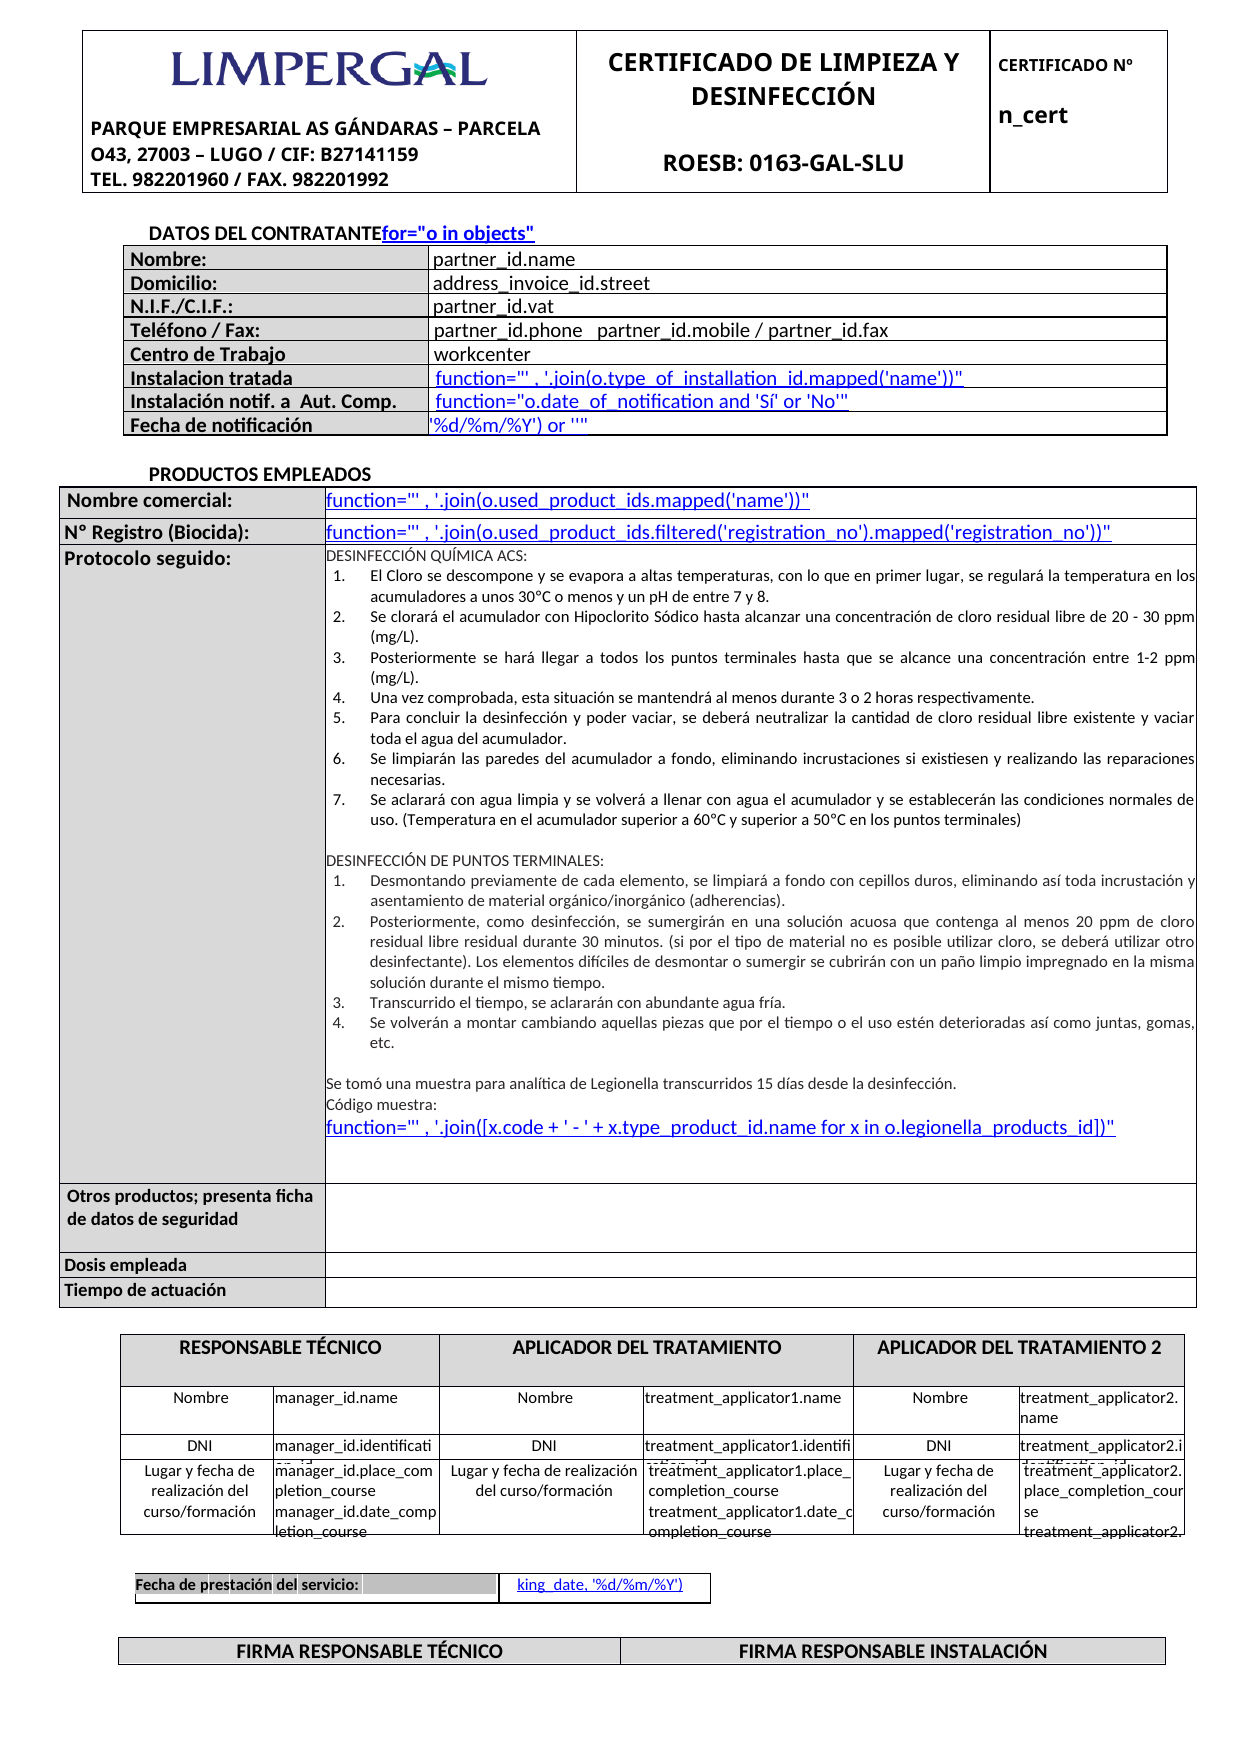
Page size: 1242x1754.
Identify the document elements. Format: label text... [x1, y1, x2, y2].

table_cell Protocolo seguido: [60, 545, 325, 1183]
table_header function="' , '.join(o.used_product_ids.mapped('name'))" [326, 488, 1196, 518]
table_cell treatment_applicator1.identification_id [644, 1435, 853, 1459]
table_cell [326, 1184, 1196, 1252]
table_cell treatment_applicator2.identification_id [1020, 1435, 1184, 1459]
table_cell Nombre [440, 1387, 643, 1434]
table_cell Nombre [854, 1387, 1019, 1434]
table_cell manager_id.identification_id [274, 1435, 439, 1459]
table_cell Otros productos; presenta ficha de datos de seguridad [60, 1184, 325, 1252]
table_cell Tiempo de actuación [60, 1278, 325, 1307]
table_cell Instalación notif. a Aut. Comp. [124, 388, 428, 411]
table_header APLICADOR DEL TRATAMIENTO 2 [854, 1335, 1184, 1386]
table_cell manager_id.place_completion_course manager_id.date_completion_course [274, 1460, 439, 1534]
table_cell partner_id.vat [429, 294, 1166, 316]
table_cell treatment_applicator2.name [1020, 1387, 1184, 1434]
table_cell Centro de Trabajo [124, 341, 428, 363]
table_cell DNI [440, 1435, 643, 1459]
table_cell Fecha de notificación [124, 412, 428, 434]
table_header function=format_date(o.picking_date, '%d/%m/%Y') [500, 1574, 710, 1602]
table_header APLICADOR DEL TRATAMIENTO [440, 1335, 853, 1386]
text PRODUCTOS EMPLEADOS [75, 461, 1167, 486]
table_cell treatment_applicator1.name [644, 1387, 853, 1434]
table_cell function="o.date_of_notification and 'Sí' or 'No'" [429, 388, 1166, 411]
table_cell [326, 1253, 1196, 1277]
table_header FIRMA RESPONSABLE INSTALACIÓN [621, 1638, 1165, 1663]
table_header Fecha de prestación del servicio: [136, 1574, 498, 1602]
table_cell partner_id.phone partner_id.mobile / partner_id.fax [429, 318, 1166, 340]
table_cell Dosis empleada [60, 1253, 325, 1277]
table_header FIRMA RESPONSABLE TÉCNICO [119, 1638, 620, 1663]
table_cell function="' , '.join(o.used_product_ids.filtered('registration_no').mapped('registration_no'))" [326, 519, 1196, 544]
table_cell treatment_applicator1.place_completion_course treatment_applicator1.date_completion_course [644, 1460, 853, 1534]
table_cell Lugar y fecha de realización del curso/formación [121, 1460, 273, 1534]
table_cell workcenter [429, 341, 1166, 363]
table_header Nombre: [124, 246, 428, 269]
table_cell Lugar y fecha de realización del curso/formación [854, 1460, 1019, 1534]
table_cell Teléfono / Fax: [124, 318, 428, 340]
table_header RESPONSABLE TÉCNICO [121, 1335, 439, 1386]
table_cell N.I.F./C.I.F.: [124, 294, 428, 316]
table_cell treatment_applicator2.place_completion_course treatment_applicator2.date_completion_course [1020, 1460, 1184, 1534]
table_header Nombre comercial: [60, 488, 325, 518]
text DATOS DEL CONTRATANTEfor="o in objects" [75, 218, 1167, 245]
table_cell Instalacion tratada [124, 365, 428, 387]
table_cell Lugar y fecha de realización del curso/formación [440, 1460, 643, 1534]
table_cell DNI [854, 1435, 1019, 1459]
table_cell function="o.date_of_notification and format_date(o.date_of_notification, '%d/%m/%Y') or ''" [429, 412, 1166, 434]
table_header partner_id.name [429, 246, 1166, 269]
table_cell DESINFECCIÓN QUÍMICA ACS: El Cloro se descompone y se evapora a altas temperaturas, con lo que en primer lugar, se regulará la temperatura en los acumuladores a unos 30ºC o menos y un pH de entre 7 y 8. Se clorará el acumulador con Hipoclorito Sódico hasta alcanzar una concentración de cloro residual libre de 20 - 30 ppm (mg/L). Posteriormente se hará llegar a todos los puntos terminales hasta que se alcance una concentración entre 1-2 ppm (mg/L). Una vez comprobada, esta situación se mantendrá al menos durante 3 o 2 horas respectivamente. Para concluir la desinfección y poder vaciar, se deberá neutralizar la cantidad de cloro residual libre existente y vaciar toda el agua del acumulador. Se limpiarán las paredes del acumulador a fondo, eliminando incrustaciones si existiesen y realizando las reparaciones necesarias. Se aclarará con agua limpia y se volverá a llenar con agua el acumulador y se establecerán las condiciones normales de uso. (Temperatura en el acumulador superior a 60ºC y superior a 50ºC en los puntos terminales) DESINFECCIÓN DE PUNTOS TERMINALES: Desmontando previamente de cada elemento, se limpiará a fondo con cepillos duros, eliminando así toda incrustación y asentamiento de material orgánico/inorgánico (adherencias). Posteriormente, como desinfección, se sumergirán en una solución acuosa que contenga al menos 20 ppm de cloro residual libre residual durante 30 minutos. (si por el tipo de material no es posible utilizar cloro, se deberá utilizar otro desinfectante). Los elementos difíciles de desmontar o sumergir se cubrirán con un paño limpio impregnado en la misma solución durante el mismo tiempo. Transcurrido el tiempo, se aclararán con abundante agua fría. Se volverán a montar cambiando aquellas piezas que por el tiempo o el uso estén deterioradas así como juntas, gomas, etc. Se tomó una muestra para analítica de Legionella transcurridos 15 días desde la desinfección. Código muestra: function="' , '.join([x.code + ' - ' + x.type_product_id.name for x in o.legionella_products_id])" [326, 545, 1196, 1183]
table_cell function="' , '.join(o.type_of_installation_id.mapped('name'))" [429, 365, 1166, 387]
table_cell Domicilio: [124, 270, 428, 292]
picture [169, 30, 490, 89]
table_cell manager_id.name [274, 1387, 439, 1434]
table_cell address_invoice_id.street [429, 270, 1166, 292]
table_cell [326, 1278, 1196, 1307]
table_cell Nº Registro (Biocida): [60, 519, 325, 544]
table_cell Nombre [121, 1387, 273, 1434]
table_cell DNI [121, 1435, 273, 1459]
